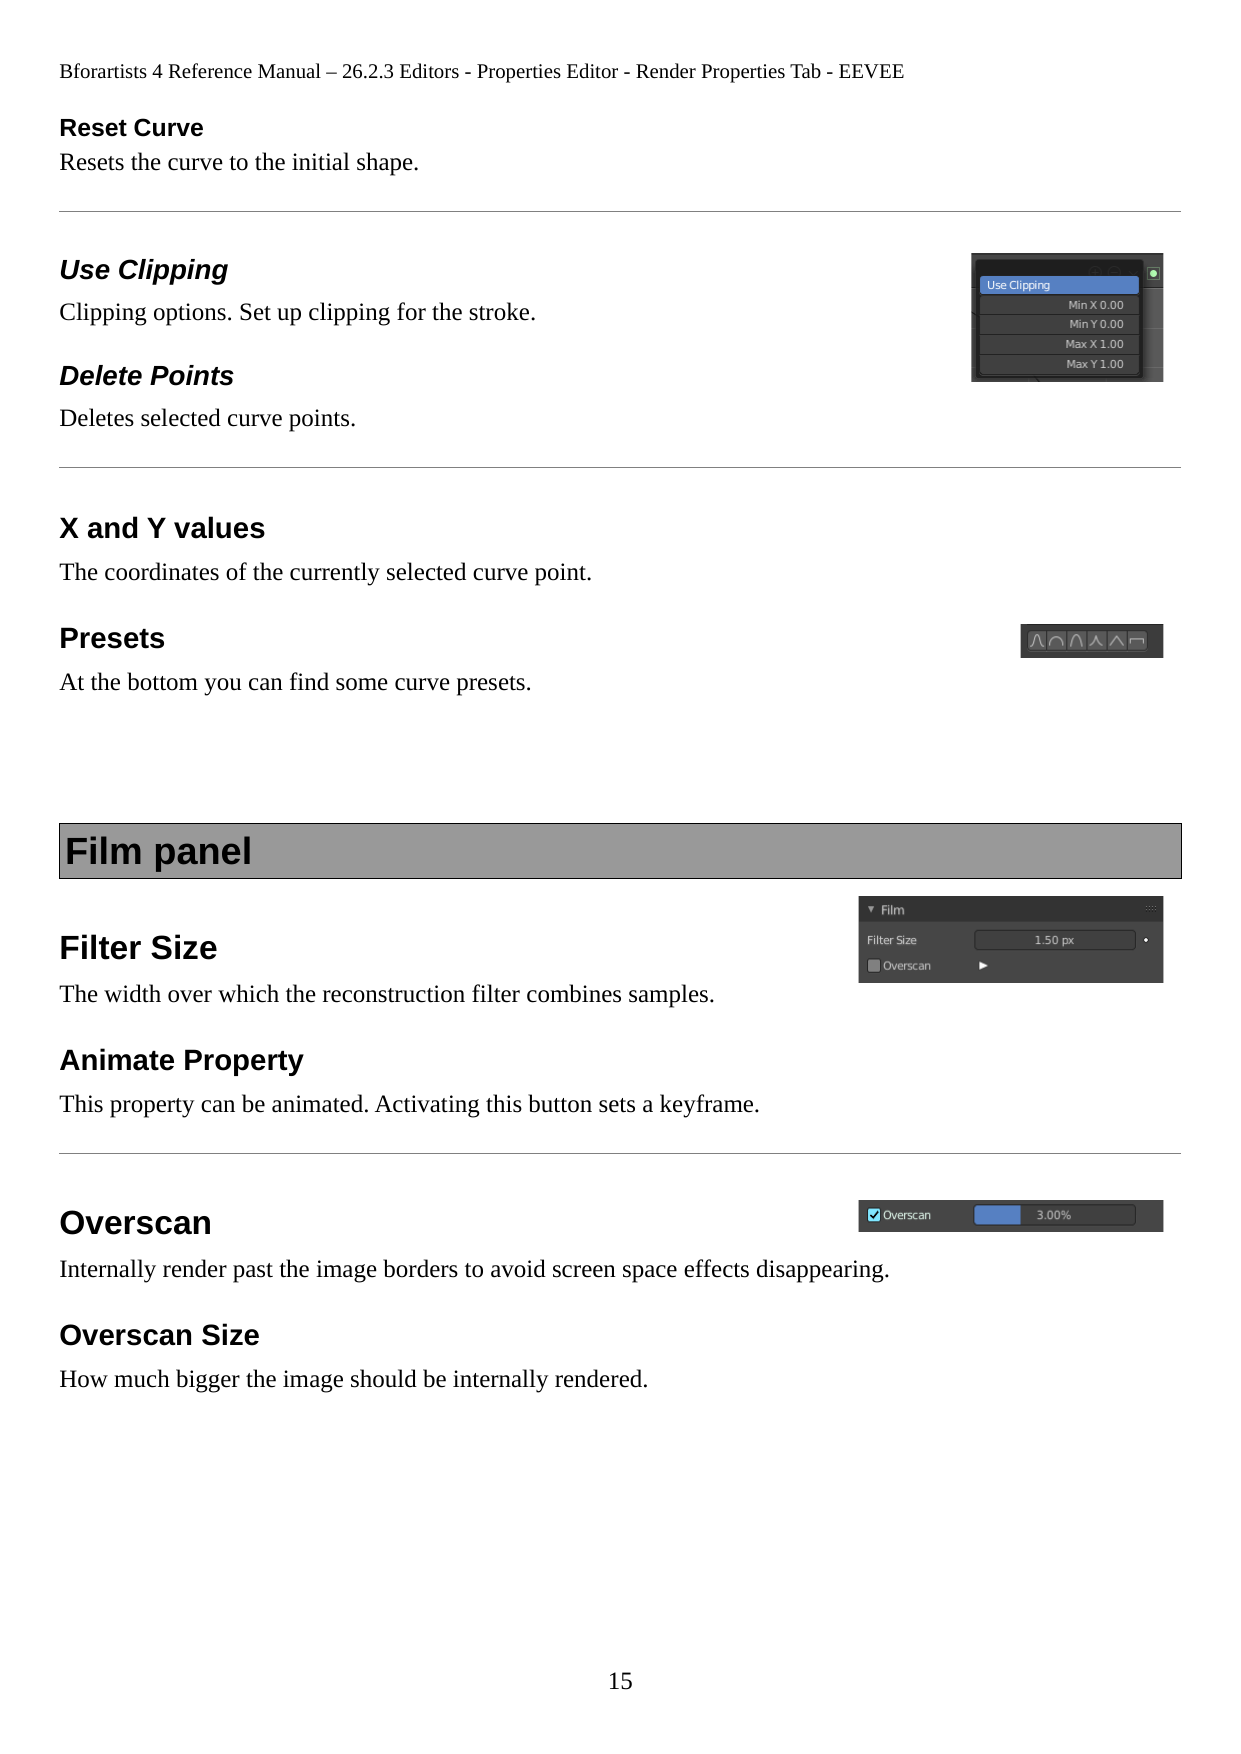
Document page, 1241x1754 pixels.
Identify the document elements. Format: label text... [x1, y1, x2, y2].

subtitle X and Y values [59, 511, 1181, 545]
text The width over which the reconstruction filter combines samples. [59, 979, 1181, 1008]
picture [858, 1200, 1164, 1232]
picture [971, 253, 1164, 382]
table_header Film panel [60, 824, 1181, 878]
subtitle Presets [59, 621, 1181, 655]
picture [1020, 624, 1164, 658]
subtitle Use Clipping [59, 253, 971, 285]
text The coordinates of the currently selected curve point. [59, 557, 1181, 586]
subtitle Overscan Size [59, 1318, 1181, 1352]
text How much bigger the image should be internally rendered. [59, 1364, 1181, 1393]
picture [858, 896, 1164, 983]
subtitle [1164, 253, 1181, 285]
subtitle Reset Curve [59, 113, 1181, 141]
subtitle [1164, 928, 1181, 967]
text Deletes selected curve points. [59, 403, 1181, 432]
subtitle Overscan [59, 1203, 1181, 1242]
text Clipping options. Set up clipping for the stroke. [59, 297, 971, 326]
text Internally render past the image borders to avoid screen space effects disappearing. [59, 1254, 1181, 1283]
subtitle Filter Size [59, 928, 858, 967]
text At the bottom you can find some curve presets. [59, 667, 1181, 696]
subtitle Animate Property [59, 1043, 1181, 1076]
text Resets the curve to the initial shape. [59, 147, 1181, 176]
subtitle Delete Points [59, 359, 1181, 391]
text This property can be animated. Activating this button sets a keyframe. [59, 1089, 1181, 1118]
